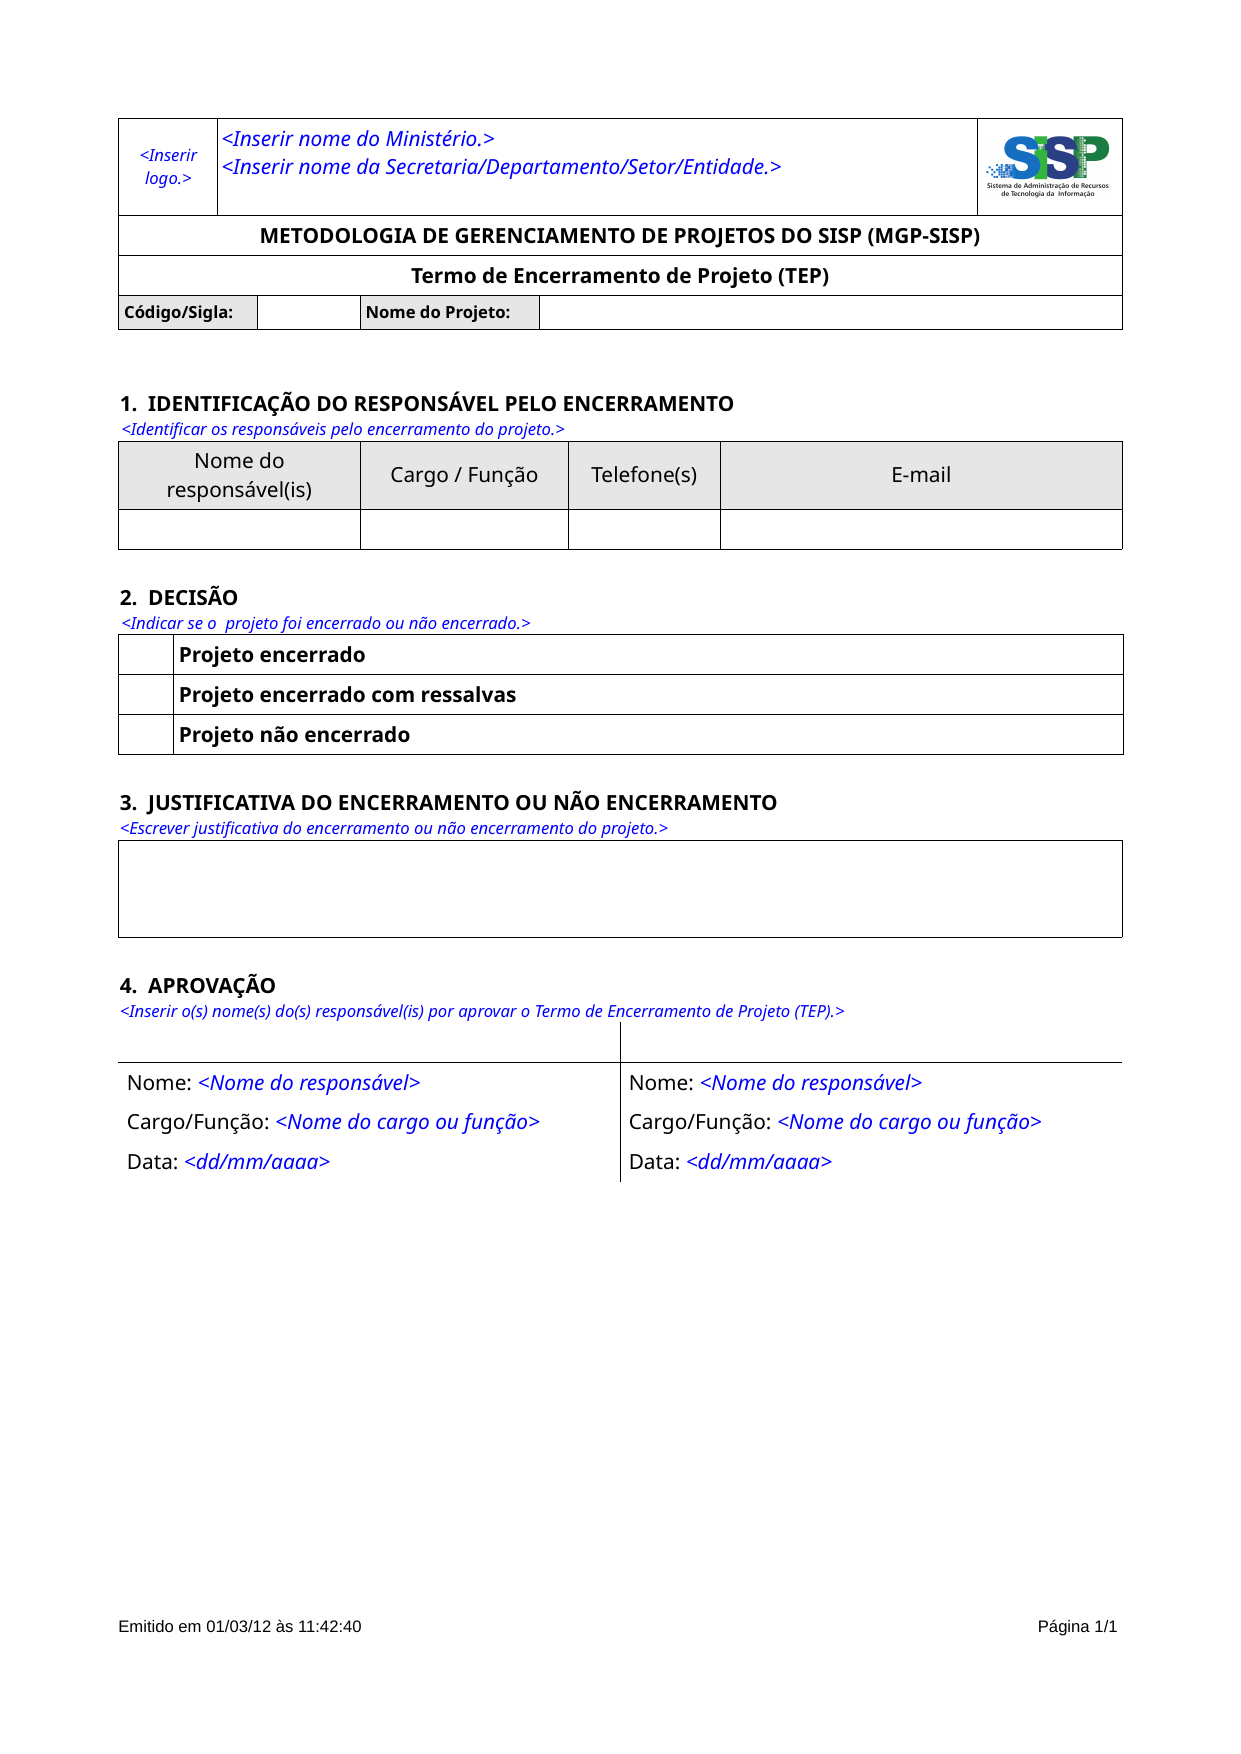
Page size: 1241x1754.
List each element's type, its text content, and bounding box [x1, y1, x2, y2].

table_header Telefone(s) [569, 442, 720, 509]
table_header [118, 1022, 620, 1062]
table_cell Cargo/Função: <Nome do cargo ou função> [118, 1102, 620, 1142]
table_cell [119, 510, 360, 549]
table_cell [569, 510, 720, 549]
table_cell Nome: <Nome do responsável> [118, 1063, 620, 1102]
table_cell [361, 510, 568, 549]
table_cell [721, 510, 1122, 549]
picture [986, 135, 1113, 198]
table_cell Projeto não encerrado [174, 715, 1123, 754]
list <Escrever justificativa do encerramento ou não encerramento do projeto.> [119, 817, 1122, 840]
table_header [119, 841, 1122, 937]
table_cell [119, 675, 173, 714]
list <Identificar os responsáveis pelo encerramento do projeto.> [121, 418, 1122, 441]
table_cell Nome: <Nome do responsável> [621, 1063, 1122, 1102]
table_cell [119, 715, 173, 754]
table_header Cargo / Função [361, 442, 568, 509]
table_header Nome do responsável(is) [119, 442, 360, 509]
table_header Projeto encerrado [174, 635, 1123, 674]
list IDENTIFICAÇÃO DO RESPONSÁVEL PELO ENCERRAMENTO [119, 389, 1122, 418]
table_header [621, 1022, 1122, 1062]
list APROVAÇÃO [119, 971, 1122, 999]
list <Indicar se o projeto foi encerrado ou não encerrado.> [121, 612, 1122, 634]
table_header E-mail [721, 442, 1122, 509]
table_cell Cargo/Função: <Nome do cargo ou função> [621, 1102, 1122, 1142]
list DECISÃO [119, 583, 1122, 612]
table_header [119, 635, 173, 674]
table_cell Data: <dd/mm/aaaa> [621, 1142, 1122, 1182]
list <Inserir o(s) nome(s) do(s) responsável(is) por aprovar o Termo de Encerramento de Projeto (TEP).> [119, 999, 1122, 1022]
table_cell Projeto encerrado com ressalvas [174, 675, 1123, 714]
list JUSTIFICATIVA DO ENCERRAMENTO OU NÃO ENCERRAMENTO [119, 788, 1122, 817]
table_cell Data: <dd/mm/aaaa> [118, 1142, 620, 1182]
